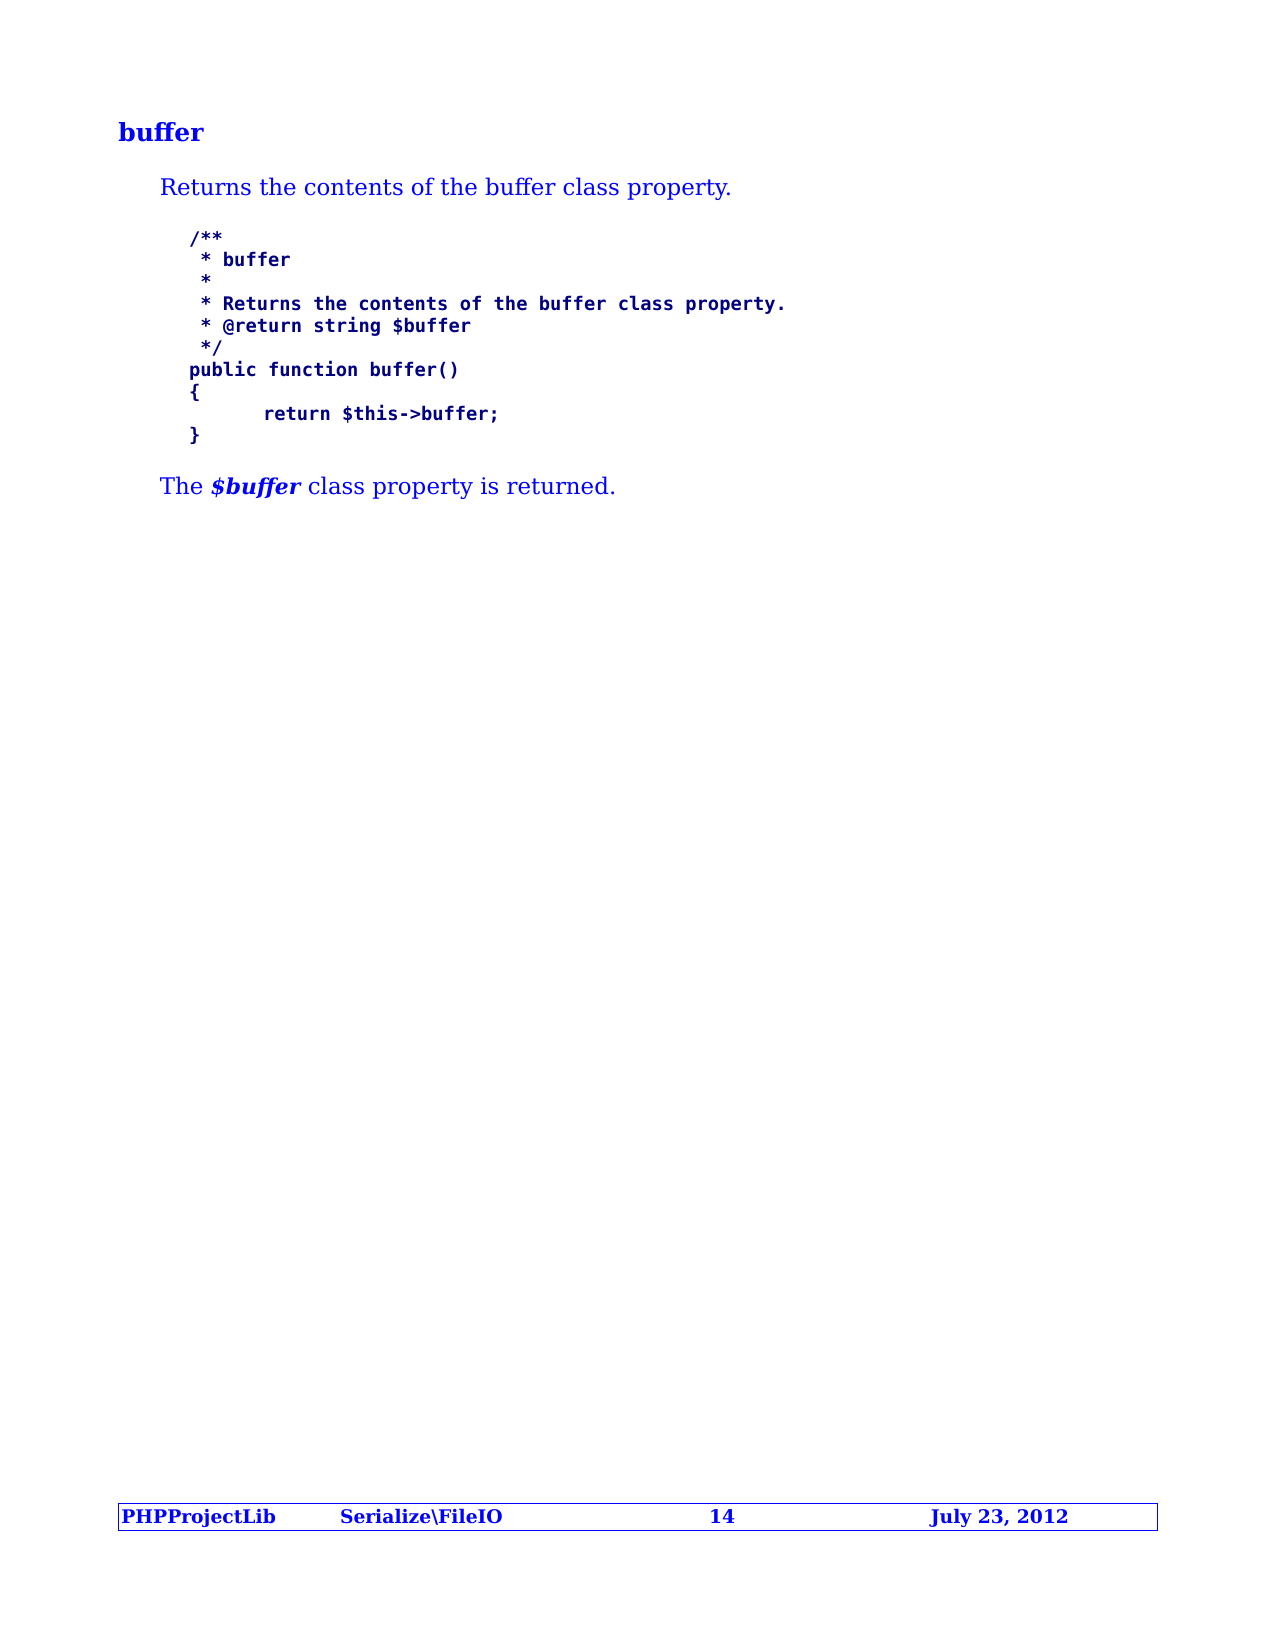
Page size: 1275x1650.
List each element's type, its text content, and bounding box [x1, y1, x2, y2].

list * [189, 271, 1157, 293]
list */ [189, 337, 1157, 359]
list * buffer [189, 249, 1157, 271]
list * @return string $buffer [189, 315, 1157, 337]
list { [189, 381, 1157, 402]
list * Returns the contents of the buffer class property. [189, 293, 1157, 315]
title buffer [118, 118, 1157, 147]
text The $buffer class property is returned. [159, 473, 1157, 499]
text Returns the contents of the buffer class property. [159, 174, 1157, 201]
list /** [189, 227, 1157, 249]
list } [189, 424, 1157, 446]
list public function buffer() [189, 359, 1157, 381]
list return $this->buffer; [189, 402, 1157, 424]
